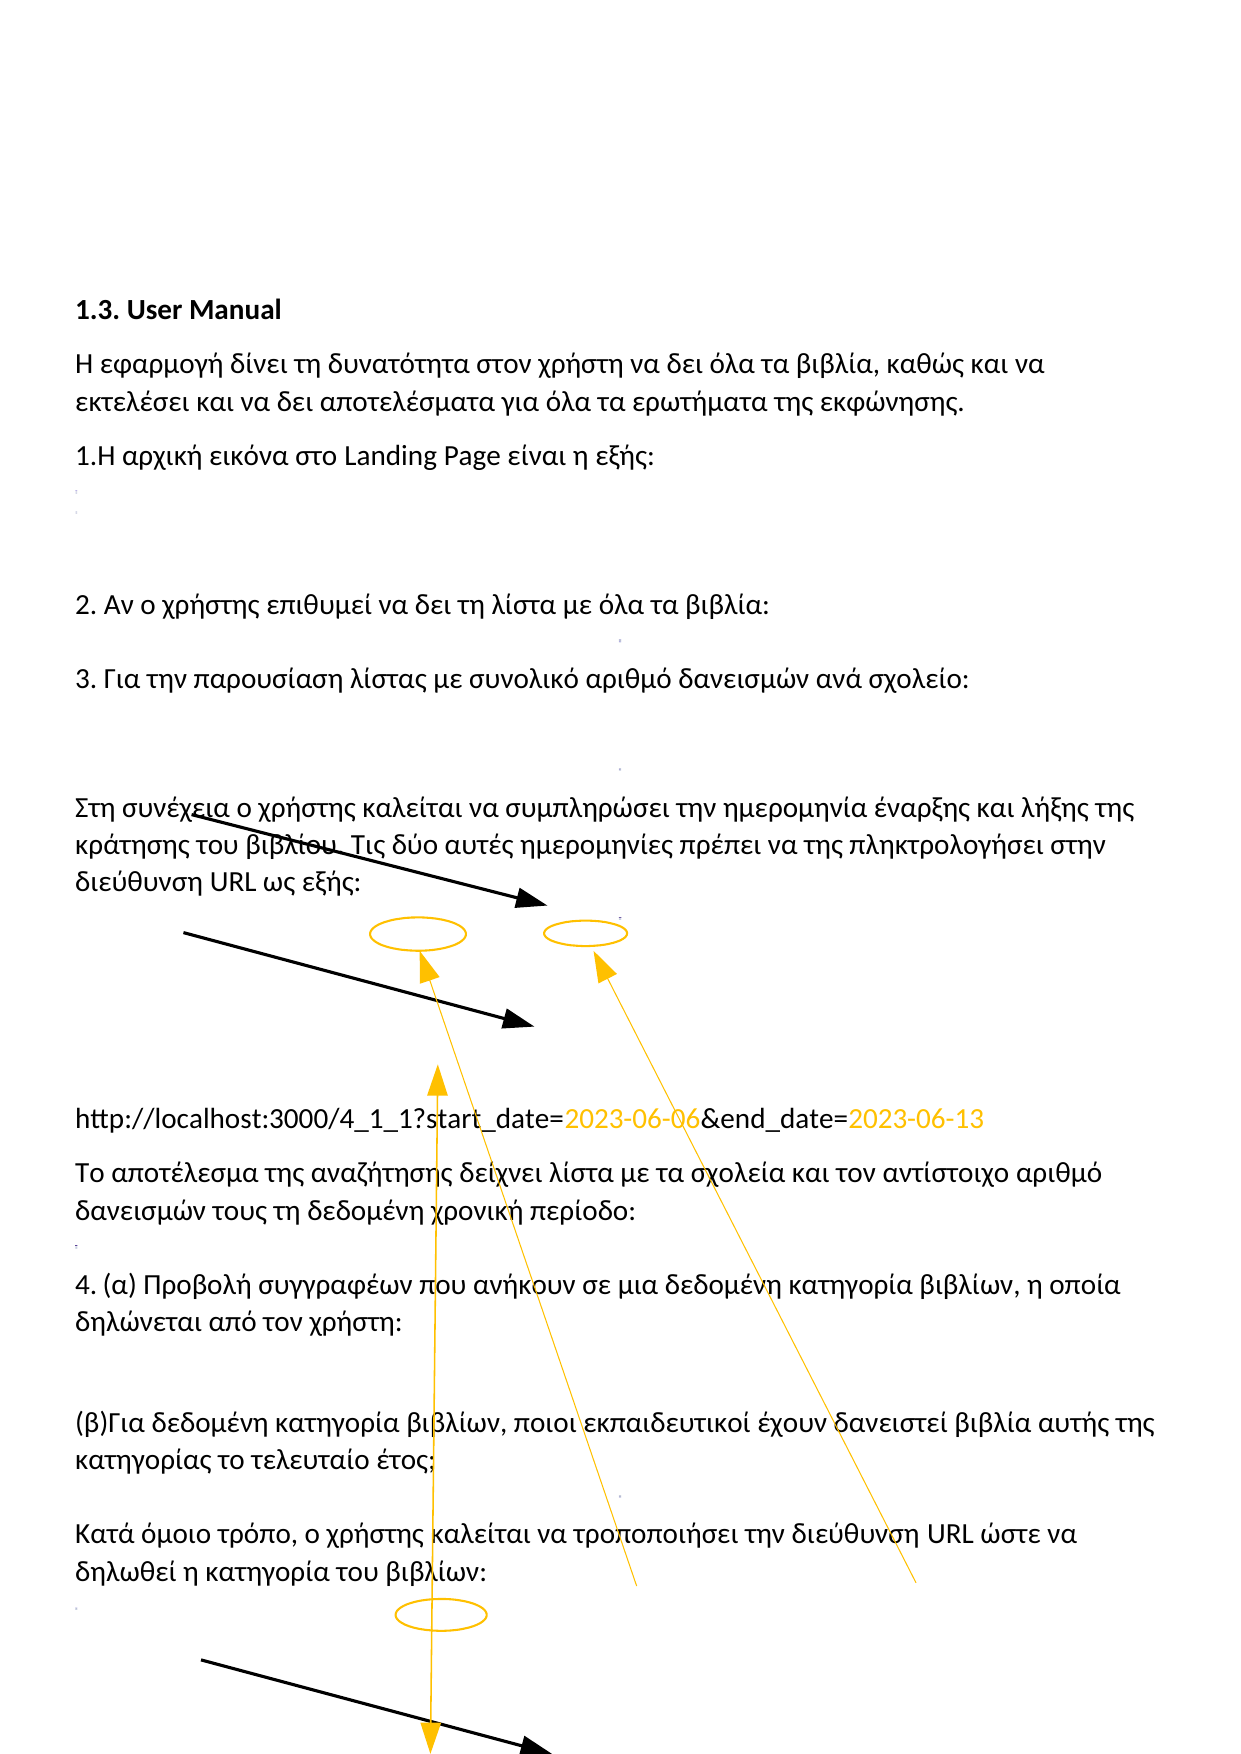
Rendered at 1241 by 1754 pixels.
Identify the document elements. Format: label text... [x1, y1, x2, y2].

text http://localhost:3000/4_1_1?start_date=2023-06-06&end_date=2023-06-13 [438, 1100, 482, 1136]
text Κατά όμοιο τρόπο, ο χρήστης καλείται να τροποποιήσει την διεύθυνση URL ώστε να δηλωθεί η κατηγορία του βιβλίων: [433, 1516, 1165, 1588]
text Η εφαρμογή δίνει τη δυνατότητα στον χρήστη να δει όλα τα βιβλία, καθώς και να εκτελέσει και να δει αποτελέσματα για όλα τα ερωτήματα της εκφώνησης. [75, 345, 1165, 418]
text http://localhost:3000/4_1_1?start_date=2023-06-06&end_date=2023-06-13 [472, 1100, 686, 1136]
text Το αποτέλεσμα της αναζήτησης δείχνει λίστα με τα σχολεία και τον αντίστοιχο αριθμό δανεισμών τους τη δεδομένη χρονική περίοδο: [699, 1154, 1165, 1227]
text http://localhost:3000/4_1_1?start_date=2023-06-06&end_date=2023-06-13 [671, 1100, 1165, 1136]
text Το αποτέλεσμα της αναζήτησης δείχνει λίστα με τα σχολεία και τον αντίστοιχο αριθμό δανεισμών τους τη δεδομένη χρονική περίοδο: [437, 1154, 513, 1227]
text (β)Για δεδομένη κατηγορία βιβλίων, ποιοι εκπαιδευτικοί έχουν δανειστεί βιβλία αυτής της κατηγορίας το τελευταίο έτος; [75, 1404, 433, 1477]
text 2. Αν ο χρήστης επιθυμεί να δει τη λίστα με όλα τα βιβλία: [75, 586, 1165, 621]
text 4. (α) Προβολή συγγραφέων που ανήκουν σε μια δεδομένη κατηγορία βιβλίων, η οποία δηλώνεται από τον χρήστη: [756, 1266, 1165, 1339]
text 3. Για την παρουσίαση λίστας με συνολικό αριθμό δανεισμών ανά σχολείο: [75, 660, 1165, 696]
text 1.3. User Manual [75, 291, 1165, 327]
text (β)Για δεδομένη κατηγορία βιβλίων, ποιοι εκπαιδευτικοί έχουν δανειστεί βιβλία αυτής της κατηγορίας το τελευταίο έτος; [826, 1404, 1165, 1477]
text Στη συνέχεια ο χρήστης καλείται να συμπληρώσει την ημερομηνία έναρξης και λήξης της κράτησης του βιβλίου. Τις δύο αυτές ημερομηνίες πρέπει να της πληκτρολογήσει στην διεύθυνση URL ως εξής: [75, 789, 1165, 899]
text 1.Η αρχική εικόνα στο Landing Page είναι η εξής: [75, 437, 1165, 472]
text Το αποτέλεσμα της αναζήτησης δείχνει λίστα με τα σχολεία και τον αντίστοιχο αριθμό δανεισμών τους τη δεδομένη χρονική περίοδο: [75, 1154, 436, 1227]
text http://localhost:3000/4_1_1?start_date=2023-06-06&end_date=2023-06-13 [75, 1100, 436, 1136]
text 4. (α) Προβολή συγγραφέων που ανήκουν σε μια δεδομένη κατηγορία βιβλίων, η οποία δηλώνεται από τον χρήστη: [529, 1266, 790, 1339]
text 4. (α) Προβολή συγγραφέων που ανήκουν σε μια δεδομένη κατηγορία βιβλίων, η οποία δηλώνεται από τον χρήστη: [75, 1266, 434, 1339]
text (β)Για δεδομένη κατηγορία βιβλίων, ποιοι εκπαιδευτικοί έχουν δανειστεί βιβλία αυτής της κατηγορίας το τελευταίο έτος; [435, 1404, 598, 1477]
text 4. (α) Προβολή συγγραφέων που ανήκουν σε μια δεδομένη κατηγορία βιβλίων, η οποία δηλώνεται από τον χρήστη: [436, 1266, 551, 1339]
text Το αποτέλεσμα της αναζήτησης δείχνει λίστα με τα σχολεία και τον αντίστοιχο αριθμό δανεισμών τους τη δεδομένη χρονική περίοδο: [491, 1154, 733, 1227]
text (β)Για δεδομένη κατηγορία βιβλίων, ποιοι εκπαιδευτικοί έχουν δανειστεί βιβλία αυτής της κατηγορίας το τελευταίο έτος; [576, 1404, 860, 1477]
text Κατά όμοιο τρόπο, ο χρήστης καλείται να τροποποιήσει την διεύθυνση URL ώστε να δηλωθεί η κατηγορία του βιβλίων: [75, 1516, 432, 1588]
